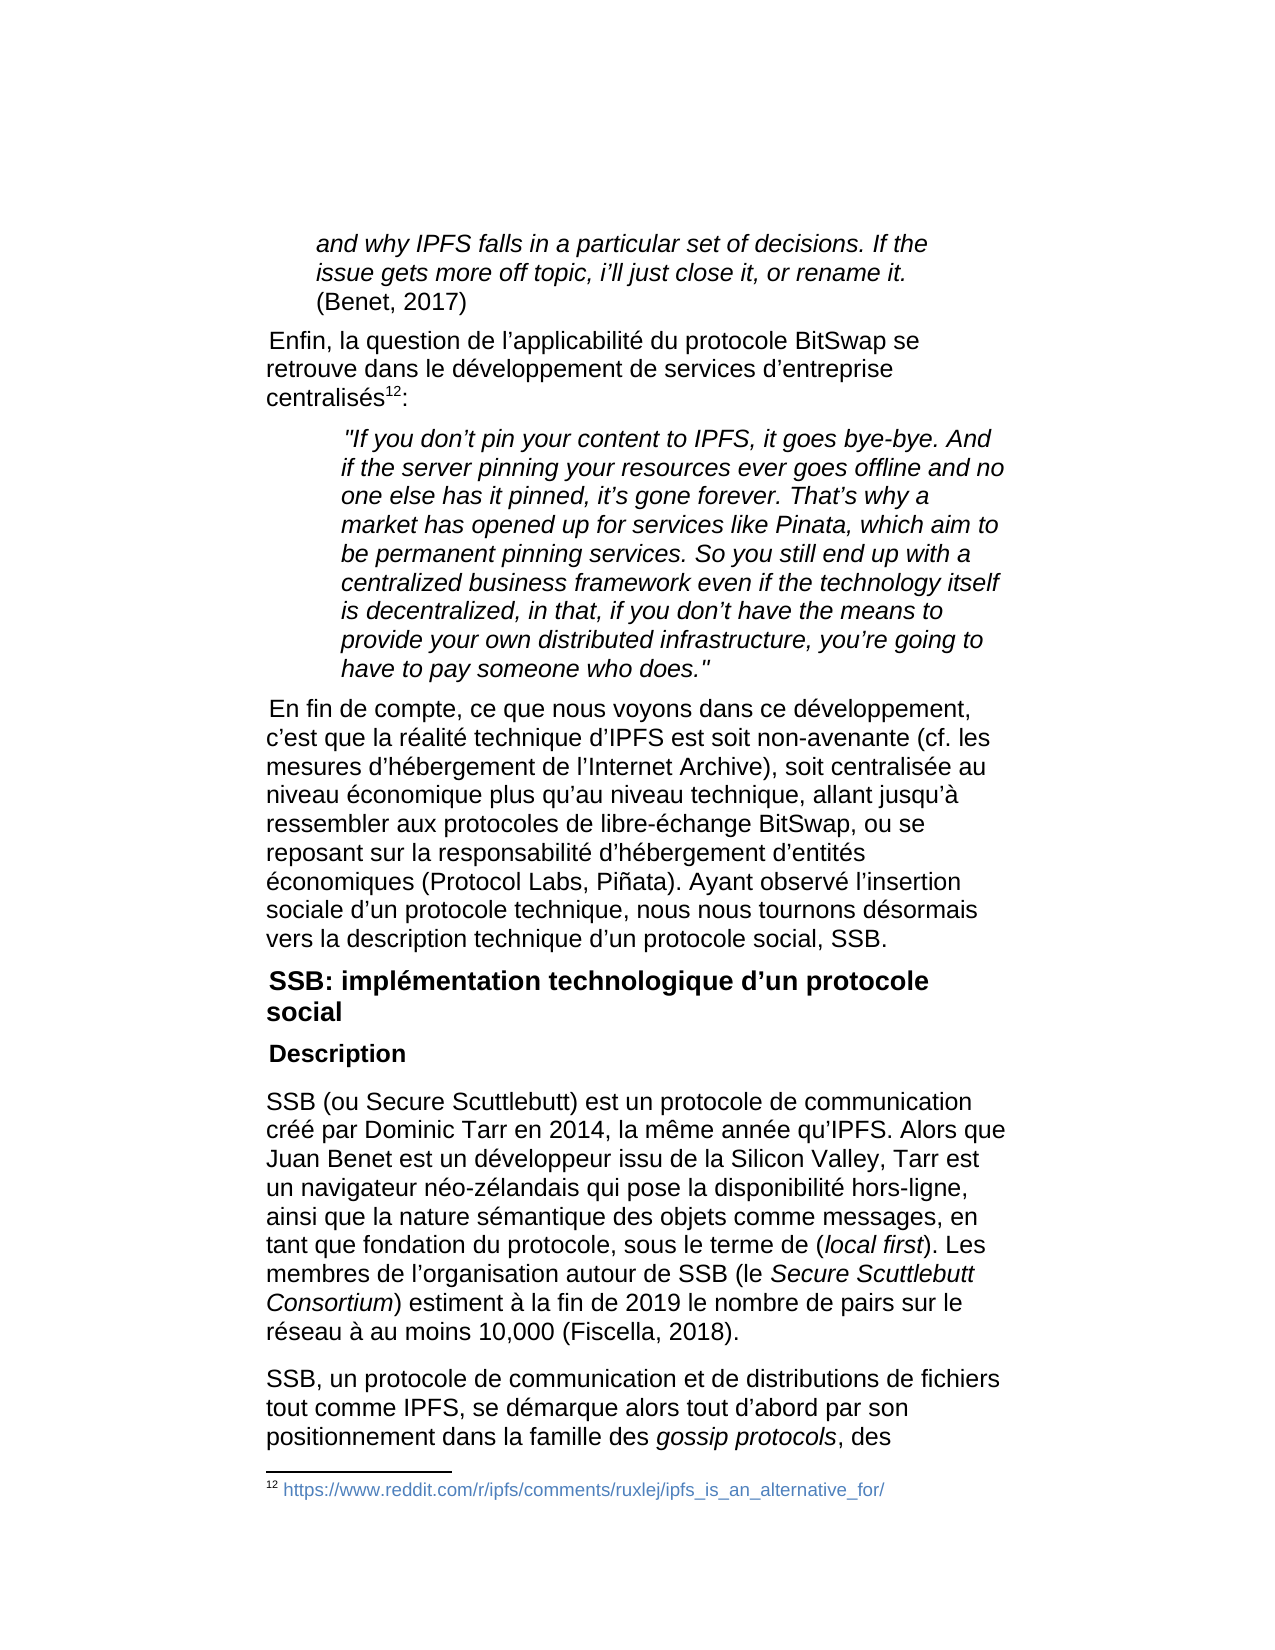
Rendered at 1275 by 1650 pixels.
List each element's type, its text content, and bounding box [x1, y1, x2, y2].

subtitle SSB: implémentation technologique d’un protocole social [266, 965, 1009, 1027]
text Enfin, la question de l’applicabilité du protocole BitSwap se retrouve dans le développement de services d’entreprise centralisés: [266, 326, 1009, 412]
subtitle Description [266, 1039, 1009, 1068]
text "If you don’t pin your content to IPFS, it goes bye-bye. And if the server pinning your resources ever goes offline and no one else has it pinned, it’s gone forever. That’s why a market has opened up for services like Pinata, which aim to be permanent pinning services. So you still end up with a centralized business framework even if the technology itself is decentralized, in that, if you don’t have the means to provide your own distributed infrastructure, you’re going to have to pay someone who does." [341, 424, 1009, 682]
text and why IPFS falls in a particular set of decisions. If the issue gets more off topic, i’ll just close it, or rename it.(Benet, 2017) [316, 229, 959, 315]
text SSB, un protocole de communication et de distributions de fichiers tout comme IPFS, se démarque alors tout d’abord par son positionnement dans la famille des gossip protocols, des [266, 1364, 1009, 1450]
text https://www.reddit.com/r/ipfs/comments/ruxlej/ipfs_is_an_alternative_for/ [266, 1478, 1009, 1500]
text En fin de compte, ce que nous voyons dans ce développement, c’est que la réalité technique d’IPFS est soit non-avenante (cf. les mesures d’hébergement de l’Internet Archive), soit centralisée au niveau économique plus qu’au niveau technique, allant jusqu’à ressembler aux protocoles de libre-échange BitSwap, ou se reposant sur la responsabilité d’hébergement d’entités économiques (Protocol Labs, Piñata). Ayant observé l’insertion sociale d’un protocole technique, nous nous tournons désormais vers la description technique d’un protocole social, SSB. [266, 694, 1009, 953]
text SSB (ou Secure Scuttlebutt) est un protocole de communication créé par Dominic Tarr en 2014, la même année qu’IPFS. Alors que Juan Benet est un développeur issu de la Silicon Valley, Tarr est un navigateur néo-zélandais qui pose la disponibilité hors-ligne, ainsi que la nature sémantique des objets comme messages, en tant que fondation du protocole, sous le terme de (local first). Les membres de l’organisation autour de SSB (le Secure Scuttlebutt Consortium) estiment à la fin de 2019 le nombre de pairs sur le réseau à au moins 10,000 (Fiscella, 2018). [266, 1087, 1009, 1345]
